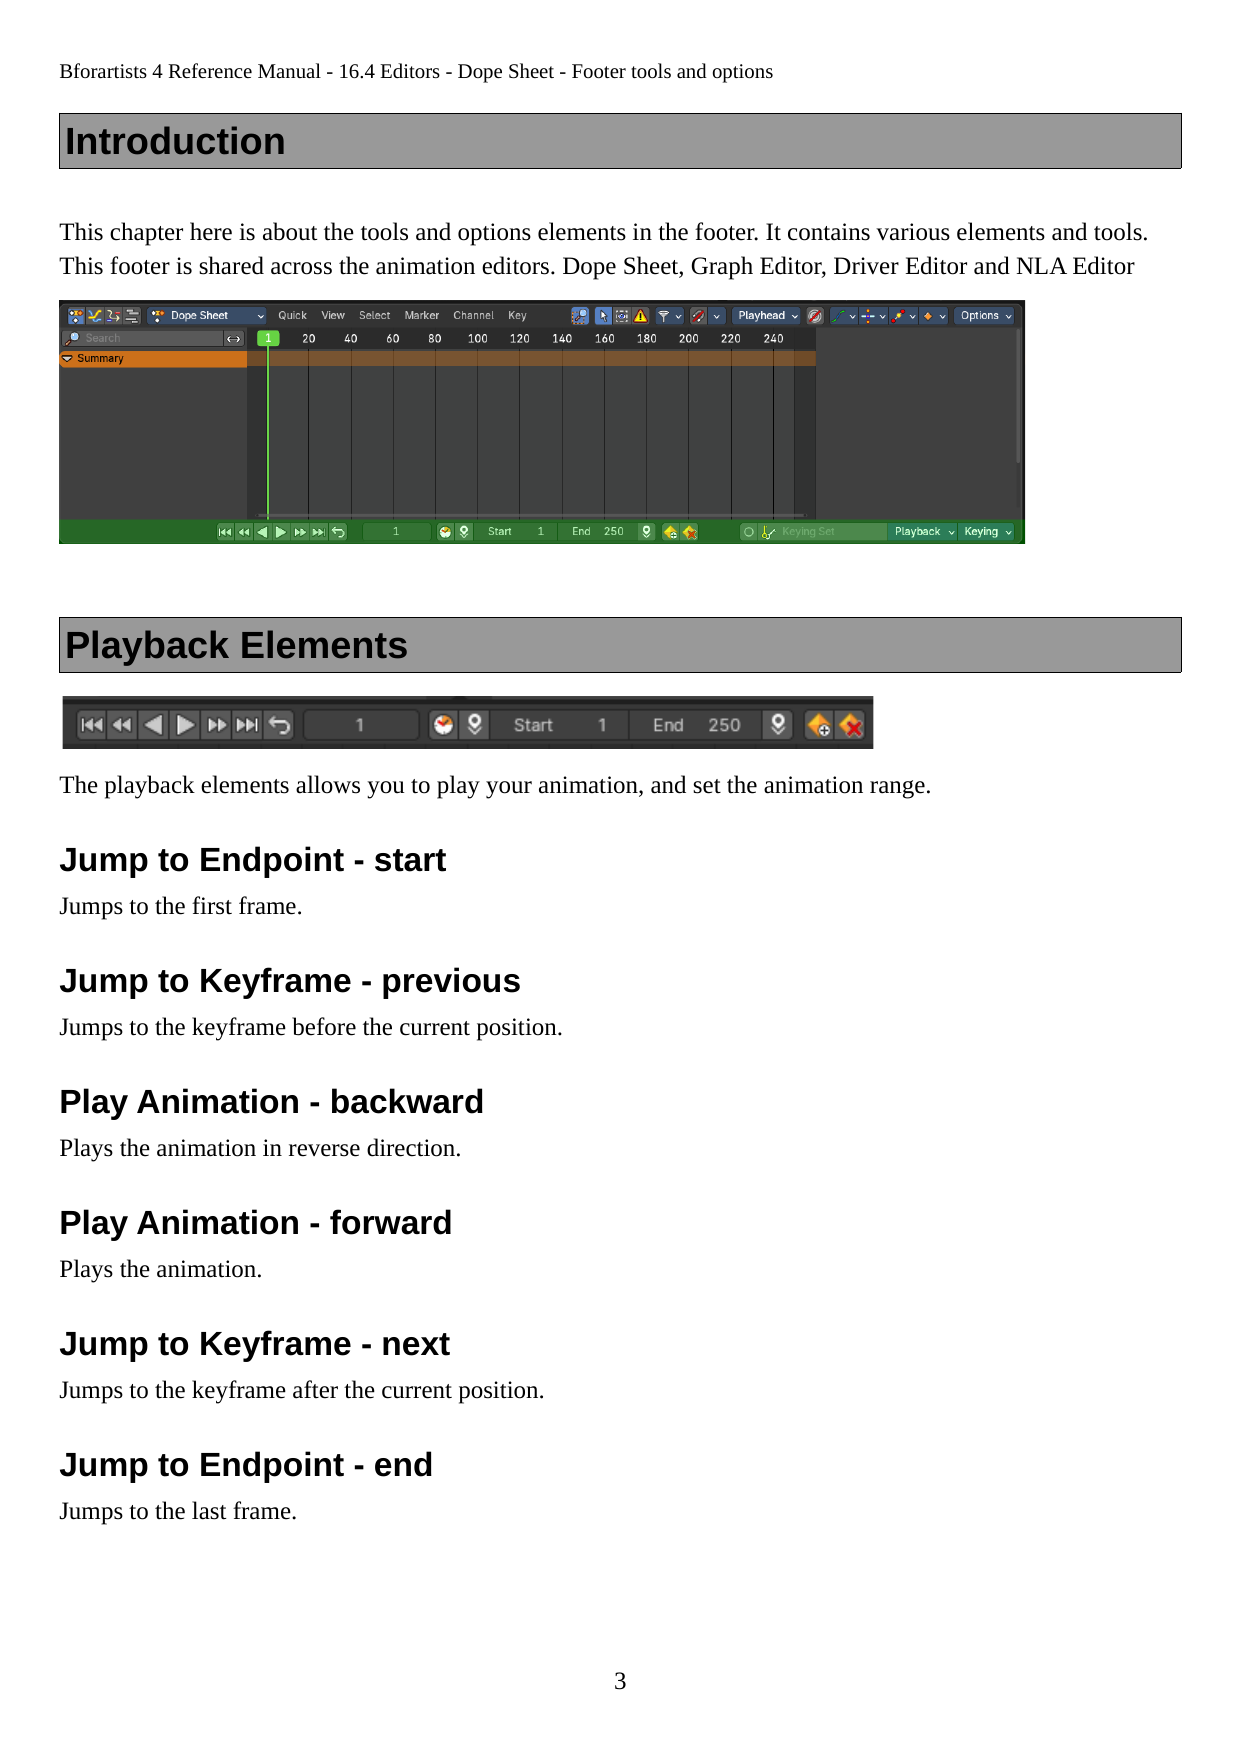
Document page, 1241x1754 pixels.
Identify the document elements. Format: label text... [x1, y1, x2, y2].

subtitle Jump to Keyframe - next [59, 1324, 1181, 1363]
subtitle Jump to Endpoint - start [59, 840, 1181, 879]
picture [62, 696, 874, 749]
picture [59, 300, 1026, 544]
subtitle Play Animation - backward [59, 1082, 1181, 1121]
text Jumps to the last frame. [59, 1496, 1181, 1525]
subtitle Jump to Keyframe - previous [59, 961, 1181, 1000]
subtitle Play Animation - forward [59, 1203, 1181, 1242]
text The playback elements allows you to play your animation, and set the animation range. [59, 770, 1181, 799]
table_header Playback Elements [60, 618, 1181, 672]
table_header Introduction [60, 114, 1181, 168]
text Jumps to the first frame. [59, 891, 1181, 920]
text This chapter here is about the tools and options elements in the footer. It contains various elements and tools. This footer is shared across the animation editors. Dope Sheet, Graph Editor, Driver Editor and NLA Editor [59, 217, 1181, 280]
text Plays the animation. [59, 1254, 1181, 1283]
subtitle Jump to Endpoint - end [59, 1445, 1181, 1484]
text Plays the animation in reverse direction. [59, 1133, 1181, 1162]
text Jumps to the keyframe after the current position. [59, 1375, 1181, 1404]
text Jumps to the keyframe before the current position. [59, 1012, 1181, 1041]
